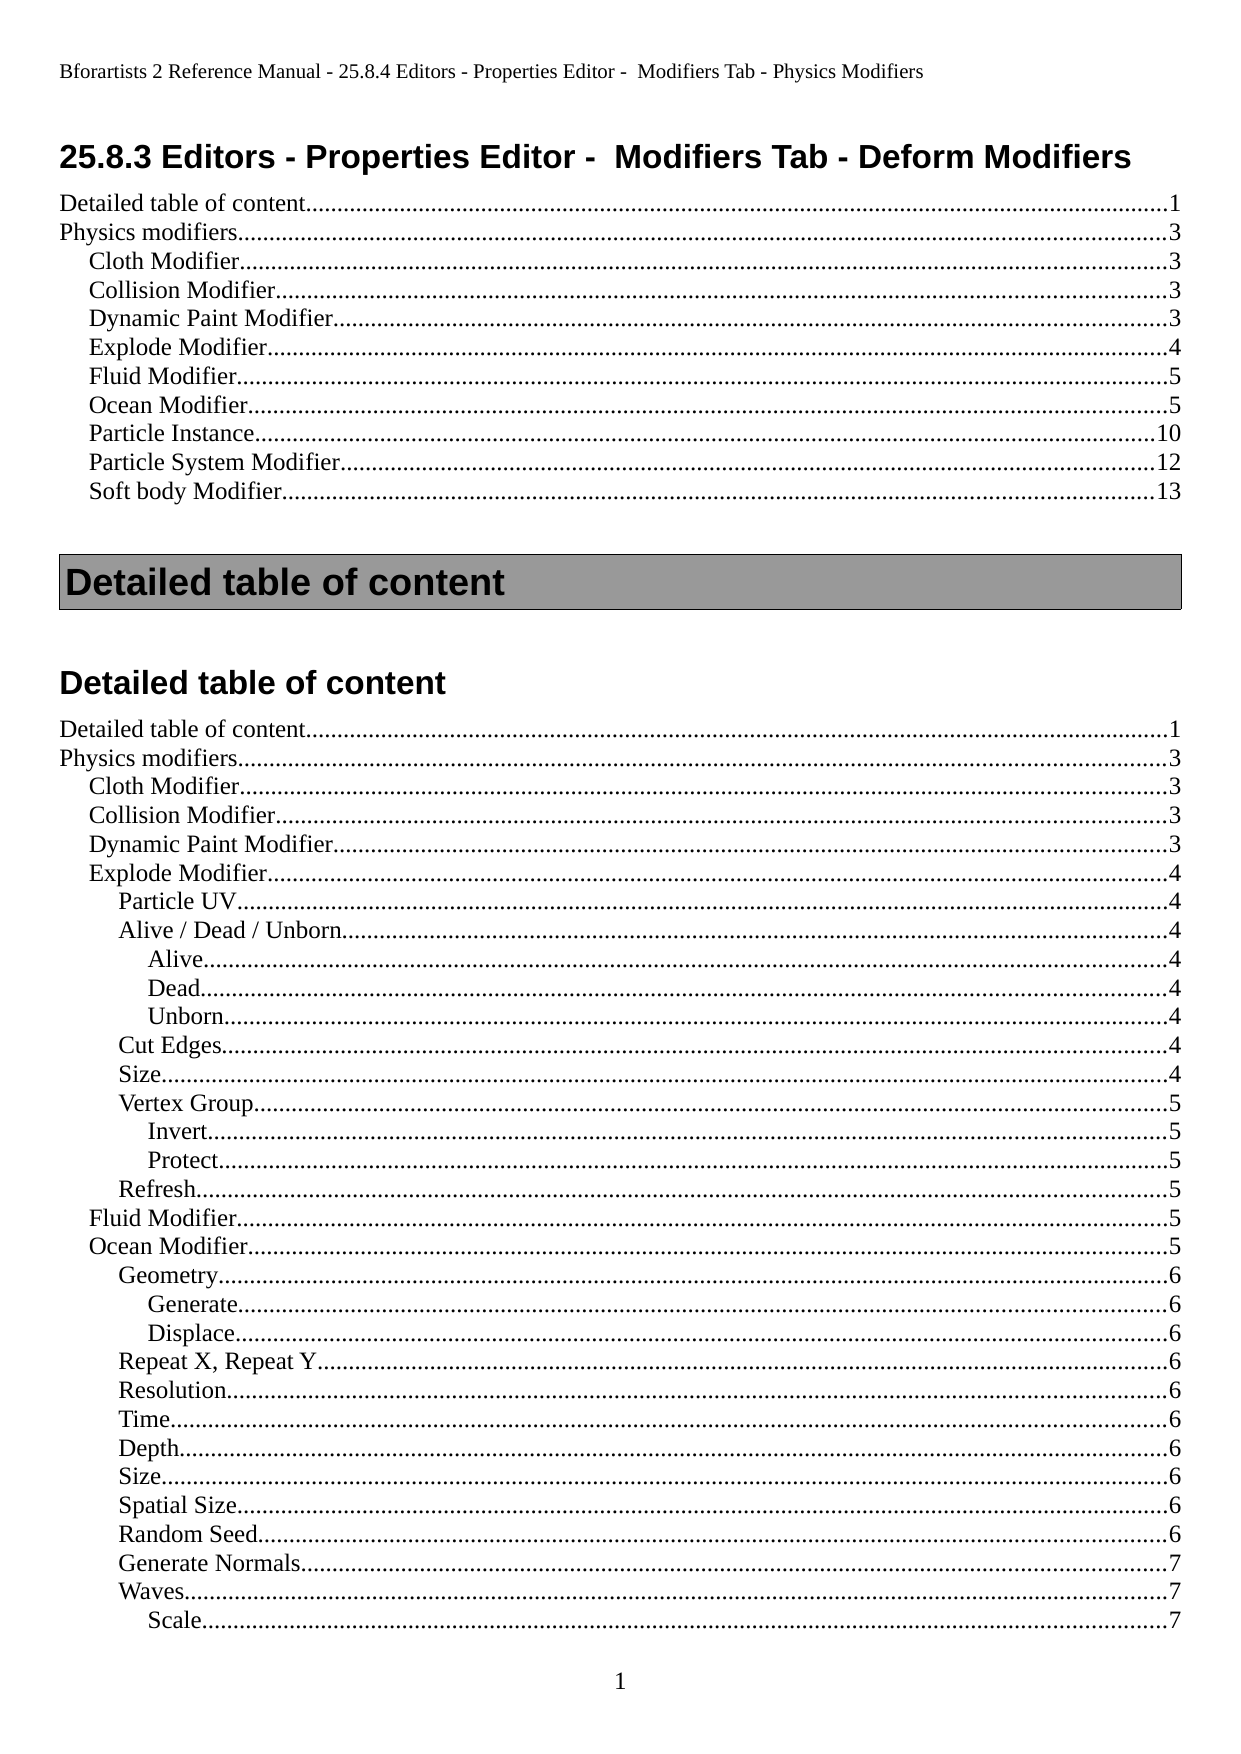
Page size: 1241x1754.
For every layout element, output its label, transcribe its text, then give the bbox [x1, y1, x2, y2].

text Unborn 4 [147, 1001, 1181, 1030]
text Depth 6 [118, 1433, 1181, 1461]
text Detailed table of content 1 [59, 188, 1181, 217]
text Generate 6 [147, 1289, 1181, 1318]
text Resolution 6 [118, 1375, 1181, 1404]
text Ocean Modifier 5 [88, 1231, 1181, 1260]
subtitle 25.8.3 Editors - Properties Editor - Modifiers Tab - Deform Modifiers [59, 138, 1181, 176]
text Particle System Modifier 12 [88, 447, 1181, 476]
text Scale 7 [147, 1605, 1181, 1634]
text Cloth Modifier 3 [88, 771, 1181, 800]
text Random Seed 6 [118, 1519, 1181, 1548]
text Fluid Modifier 5 [88, 1203, 1181, 1231]
text Dynamic Paint Modifier 3 [88, 303, 1181, 332]
table_header Detailed table of content [60, 555, 1181, 609]
text Dead 4 [147, 973, 1181, 1001]
text Size 6 [118, 1461, 1181, 1490]
text Alive 4 [147, 944, 1181, 973]
text Displace 6 [147, 1318, 1181, 1346]
text Alive / Dead / Unborn 4 [118, 915, 1181, 944]
text Repeat X, Repeat Y 6 [118, 1346, 1181, 1375]
subtitle Detailed table of content [59, 663, 1181, 701]
text Dynamic Paint Modifier 3 [88, 829, 1181, 858]
text Invert 5 [147, 1116, 1181, 1145]
text Explode Modifier 4 [88, 858, 1181, 886]
text Collision Modifier 3 [88, 275, 1181, 303]
text Cloth Modifier 3 [88, 246, 1181, 275]
text Particle UV 4 [118, 886, 1181, 915]
text Physics modifiers 3 [59, 743, 1181, 771]
text Geometry 6 [118, 1260, 1181, 1289]
text Cut Edges 4 [118, 1030, 1181, 1059]
text Generate Normals 7 [118, 1548, 1181, 1576]
text Refresh 5 [118, 1174, 1181, 1203]
text Ocean Modifier 5 [88, 390, 1181, 418]
text Physics modifiers 3 [59, 217, 1181, 246]
text Protect 5 [147, 1145, 1181, 1174]
text Spatial Size 6 [118, 1490, 1181, 1519]
text Collision Modifier 3 [88, 800, 1181, 829]
text Size 4 [118, 1059, 1181, 1088]
text Detailed table of content 1 [59, 714, 1181, 743]
text Particle Instance 10 [88, 418, 1181, 447]
text Explode Modifier 4 [88, 332, 1181, 361]
text Fluid Modifier 5 [88, 361, 1181, 390]
text Waves 7 [118, 1576, 1181, 1605]
text Soft body Modifier 13 [88, 476, 1181, 505]
text Vertex Group 5 [118, 1088, 1181, 1116]
text Time 6 [118, 1404, 1181, 1433]
